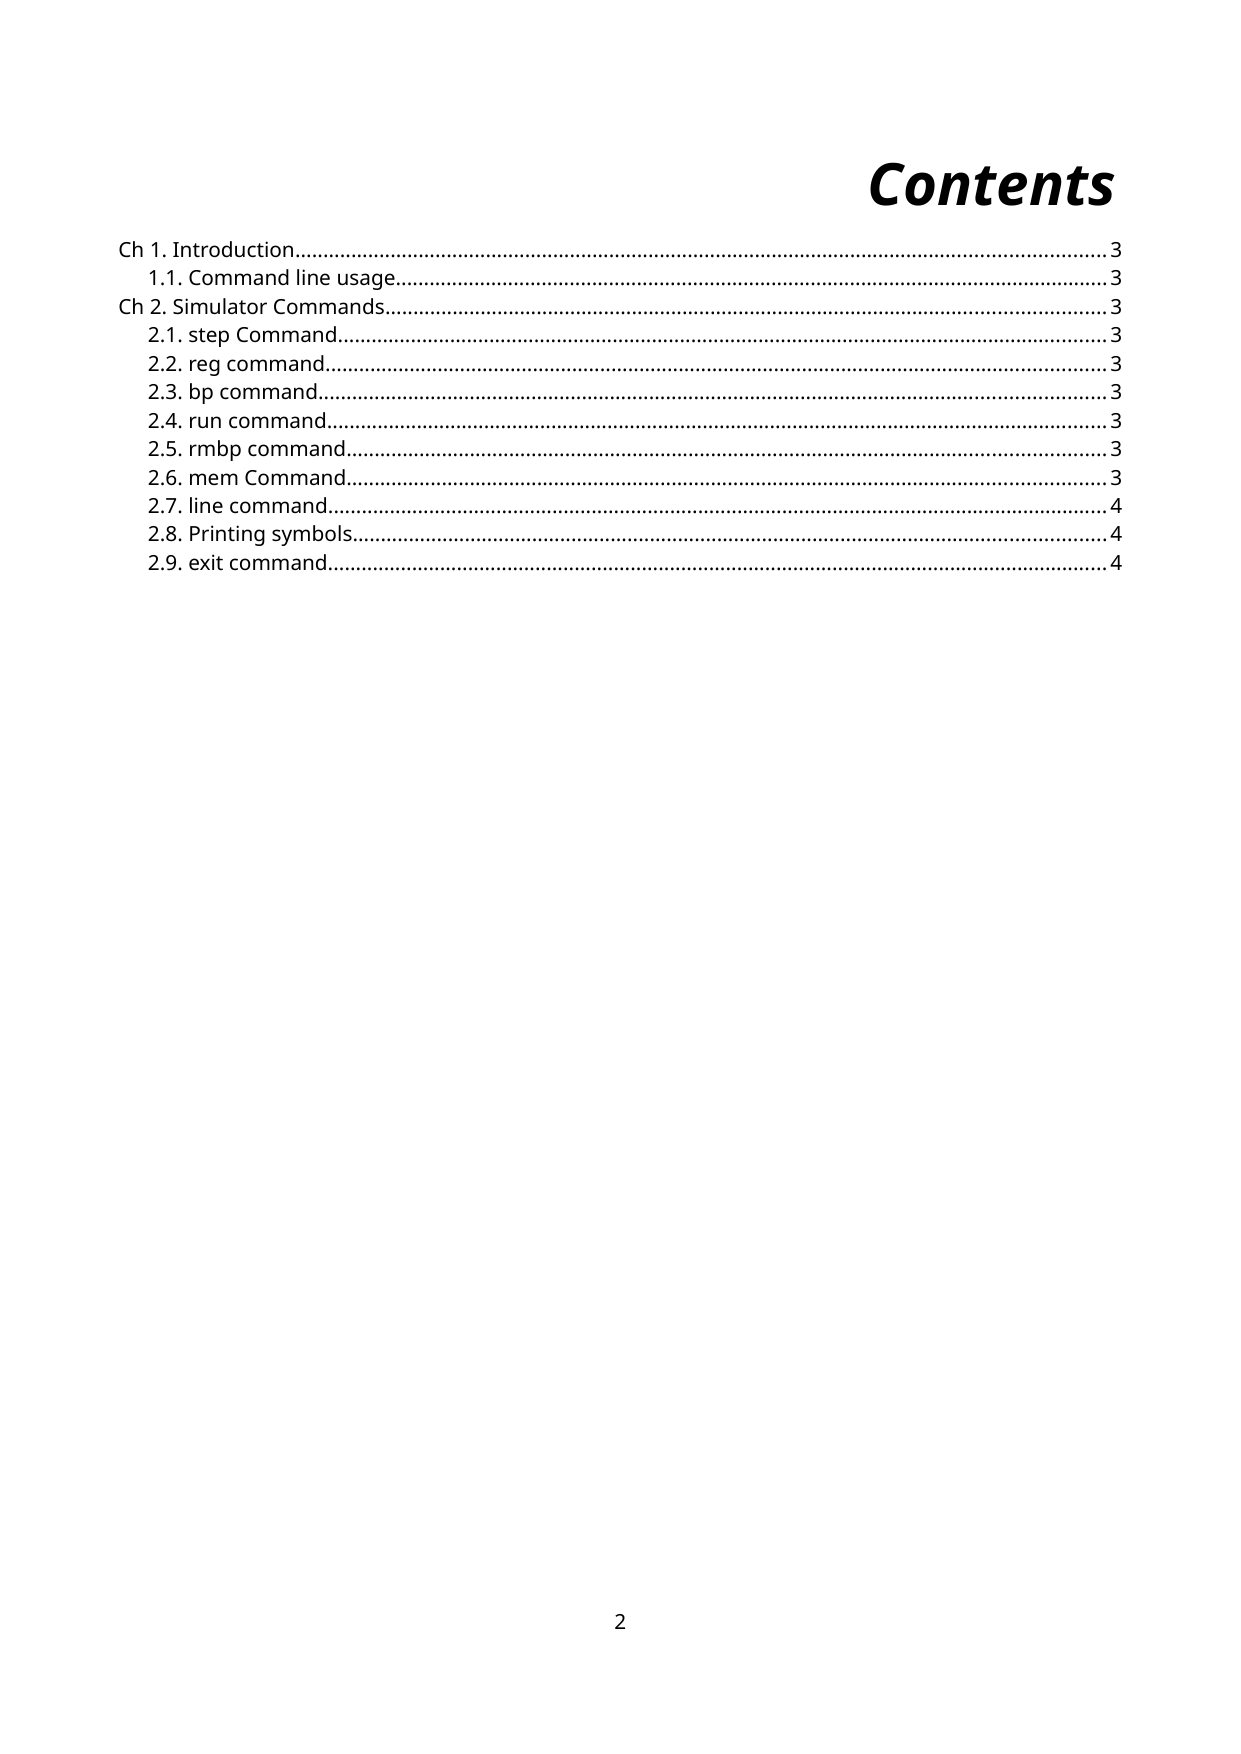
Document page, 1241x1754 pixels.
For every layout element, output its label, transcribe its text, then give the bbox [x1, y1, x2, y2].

text 2.1. step Command 3 [148, 320, 1122, 349]
text 2.6. mem Command 3 [148, 463, 1122, 491]
text Ch 2. Simulator Commands 3 [118, 292, 1122, 320]
text 1.1. Command line usage 3 [148, 263, 1122, 292]
text 2.2. reg command 3 [148, 349, 1122, 377]
text 2.5. rmbp command 3 [148, 434, 1122, 463]
subtitle Contents [118, 143, 1122, 223]
text Ch 1. Introduction 3 [118, 235, 1122, 263]
text 2.9. exit command 4 [148, 548, 1122, 576]
text 2.7. line command 4 [148, 491, 1122, 519]
text 2.3. bp command 3 [148, 377, 1122, 406]
text 2.8. Printing symbols 4 [148, 519, 1122, 548]
text 2.4. run command 3 [148, 406, 1122, 434]
